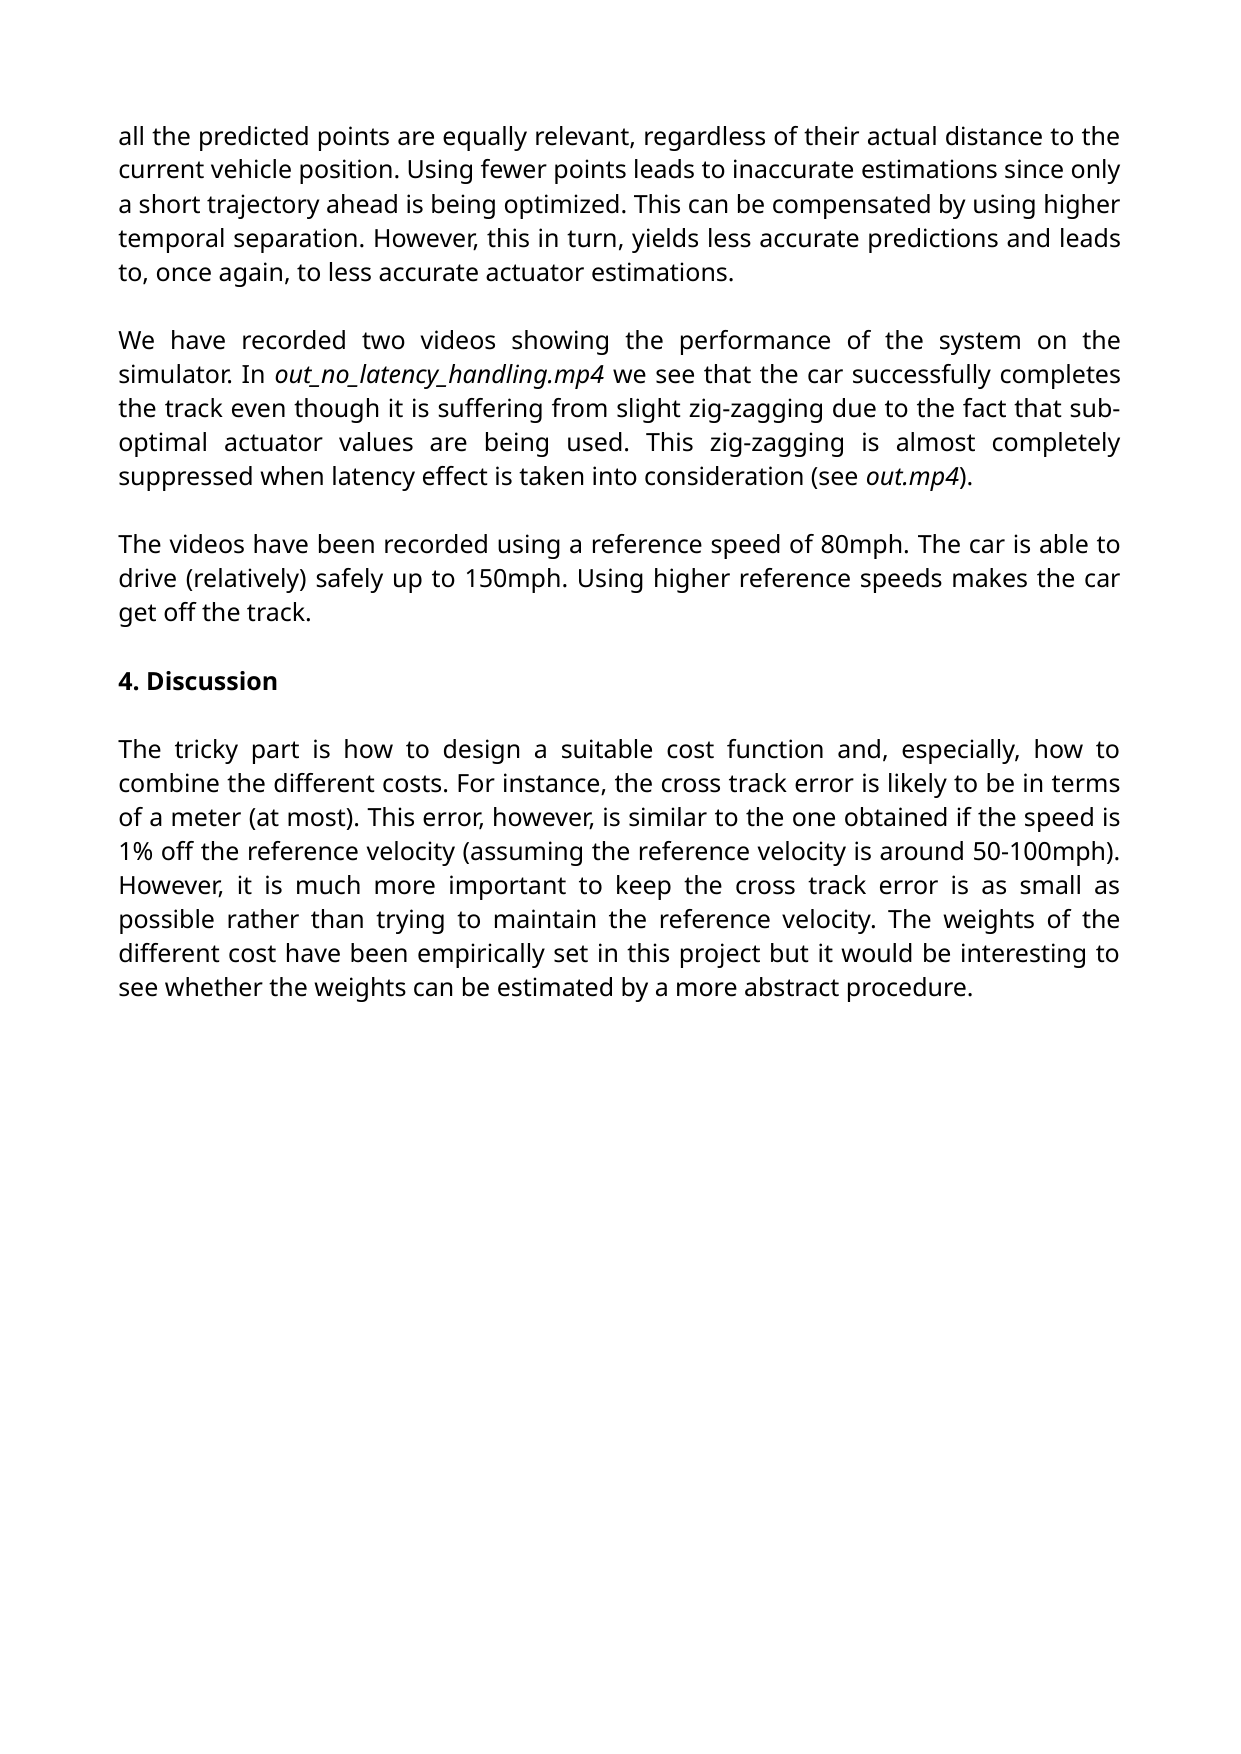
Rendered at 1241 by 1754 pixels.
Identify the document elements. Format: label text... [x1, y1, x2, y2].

text We have recorded two videos showing the performance of the system on the simulator. In out_no_latency_handling.mp4 we see that the car successfully completes the track even though it is suffering from slight zig-zagging due to the fact that sub-optimal actuator values are being used. This zig-zagging is almost completely suppressed when latency effect is taken into consideration (see out.mp4). [118, 322, 1122, 493]
text 4. Discussion [118, 663, 1122, 697]
text all the predicted points are equally relevant, regardless of their actual distance to the current vehicle position. Using fewer points leads to inaccurate estimations since only a short trajectory ahead is being optimized. This can be compensated by using higher temporal separation. However, this in turn, yields less accurate predictions and leads to, once again, to less accurate actuator estimations. [118, 118, 1122, 288]
text The videos have been recorded using a reference speed of 80mph. The car is able to drive (relatively) safely up to 150mph. Using higher reference speeds makes the car get off the track. [118, 527, 1122, 629]
text The tricky part is how to design a suitable cost function and, especially, how to combine the different costs. For instance, the cross track error is likely to be in terms of a meter (at most). This error, however, is similar to the one obtained if the speed is 1% off the reference velocity (assuming the reference velocity is around 50-100mph). However, it is much more important to keep the cross track error is as small as possible rather than trying to maintain the reference velocity. The weights of the different cost have been empirically set in this project but it would be interesting to see whether the weights can be estimated by a more abstract procedure. [118, 731, 1122, 1004]
